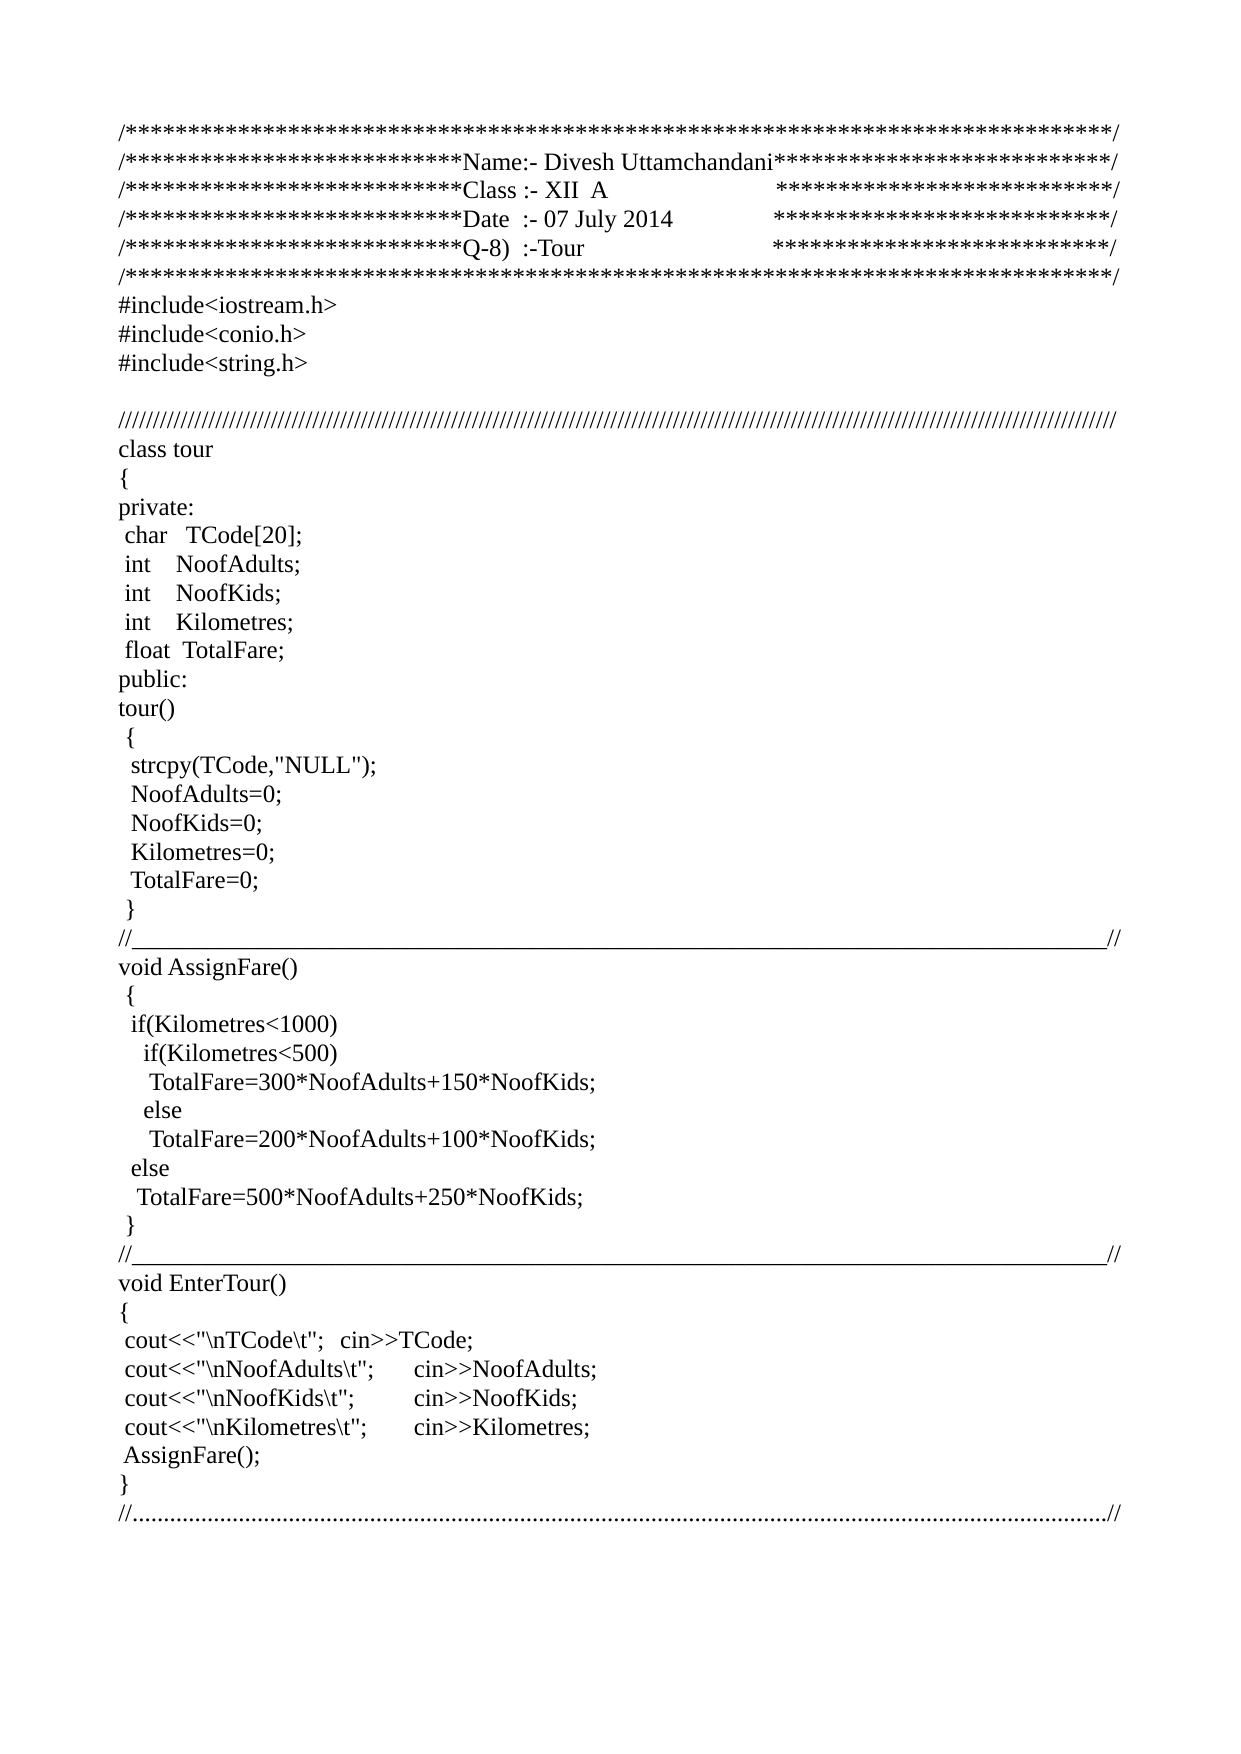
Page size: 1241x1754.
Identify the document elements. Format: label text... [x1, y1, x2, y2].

text cout<<"\nKilometres\t"; cin>>Kilometres; [118, 1412, 1122, 1441]
text /*******************************************************************************/ [118, 118, 1122, 147]
text float TotalFare; [118, 636, 1122, 664]
text TotalFare=500*NoofAdults+250*NoofKids; [118, 1182, 1122, 1211]
text void EnterTour() [118, 1268, 1122, 1297]
text AssignFare(); [118, 1441, 1122, 1469]
text #include<conio.h> [118, 319, 1122, 348]
text { [118, 722, 1122, 751]
text { [118, 1297, 1122, 1326]
text if(Kilometres<500) [118, 1038, 1122, 1067]
text cout<<"\nNoofKids\t"; cin>>NoofKids; [118, 1383, 1122, 1412]
text } [118, 894, 1122, 923]
text private: [118, 492, 1122, 521]
text /***************************Class :- XII A ***************************/ [118, 176, 1122, 204]
text int NoofAdults; [118, 549, 1122, 578]
text int Kilometres; [118, 607, 1122, 636]
text public: [118, 664, 1122, 693]
text TotalFare=0; [118, 866, 1122, 894]
text tour() [118, 693, 1122, 722]
text NoofAdults=0; [118, 779, 1122, 808]
text { [118, 463, 1122, 492]
text Kilometres=0; [118, 837, 1122, 866]
text /***************************Q-8) :-Tour ***************************/ [118, 233, 1122, 262]
text if(Kilometres<1000) [118, 1009, 1122, 1038]
text /***************************Name:- Divesh Uttamchandani***************************/ [118, 147, 1122, 176]
text //////////////////////////////////////////////////////////////////////////////////////////////////////////////////////////////////////////////// [118, 406, 1122, 434]
text TotalFare=200*NoofAdults+100*NoofKids; [118, 1124, 1122, 1153]
text strcpy(TCode,"NULL"); [118, 751, 1122, 779]
text char TCode[20]; [118, 521, 1122, 549]
text #include<string.h> [118, 348, 1122, 377]
text cout<<"\nTCode\t"; cin>>TCode; [118, 1326, 1122, 1354]
text void AssignFare() [118, 952, 1122, 981]
text else [118, 1096, 1122, 1124]
text #include<iostream.h> [118, 291, 1122, 319]
text cout<<"\nNoofAdults\t"; cin>>NoofAdults; [118, 1354, 1122, 1383]
text /***************************Date :- 07 July 2014 ***************************/ [118, 204, 1122, 233]
text class tour [118, 434, 1122, 463]
text else [118, 1153, 1122, 1182]
text } [118, 1211, 1122, 1239]
text } [118, 1469, 1122, 1498]
text //............................................................................................................................................................// [118, 1498, 1122, 1527]
text TotalFare=300*NoofAdults+150*NoofKids; [118, 1067, 1122, 1096]
text NoofKids=0; [118, 808, 1122, 837]
text //______________________________________________________________________________// [118, 923, 1122, 952]
text //______________________________________________________________________________// [118, 1239, 1122, 1268]
text int NoofKids; [118, 578, 1122, 607]
text /*******************************************************************************/ [118, 262, 1122, 291]
text { [118, 981, 1122, 1009]
